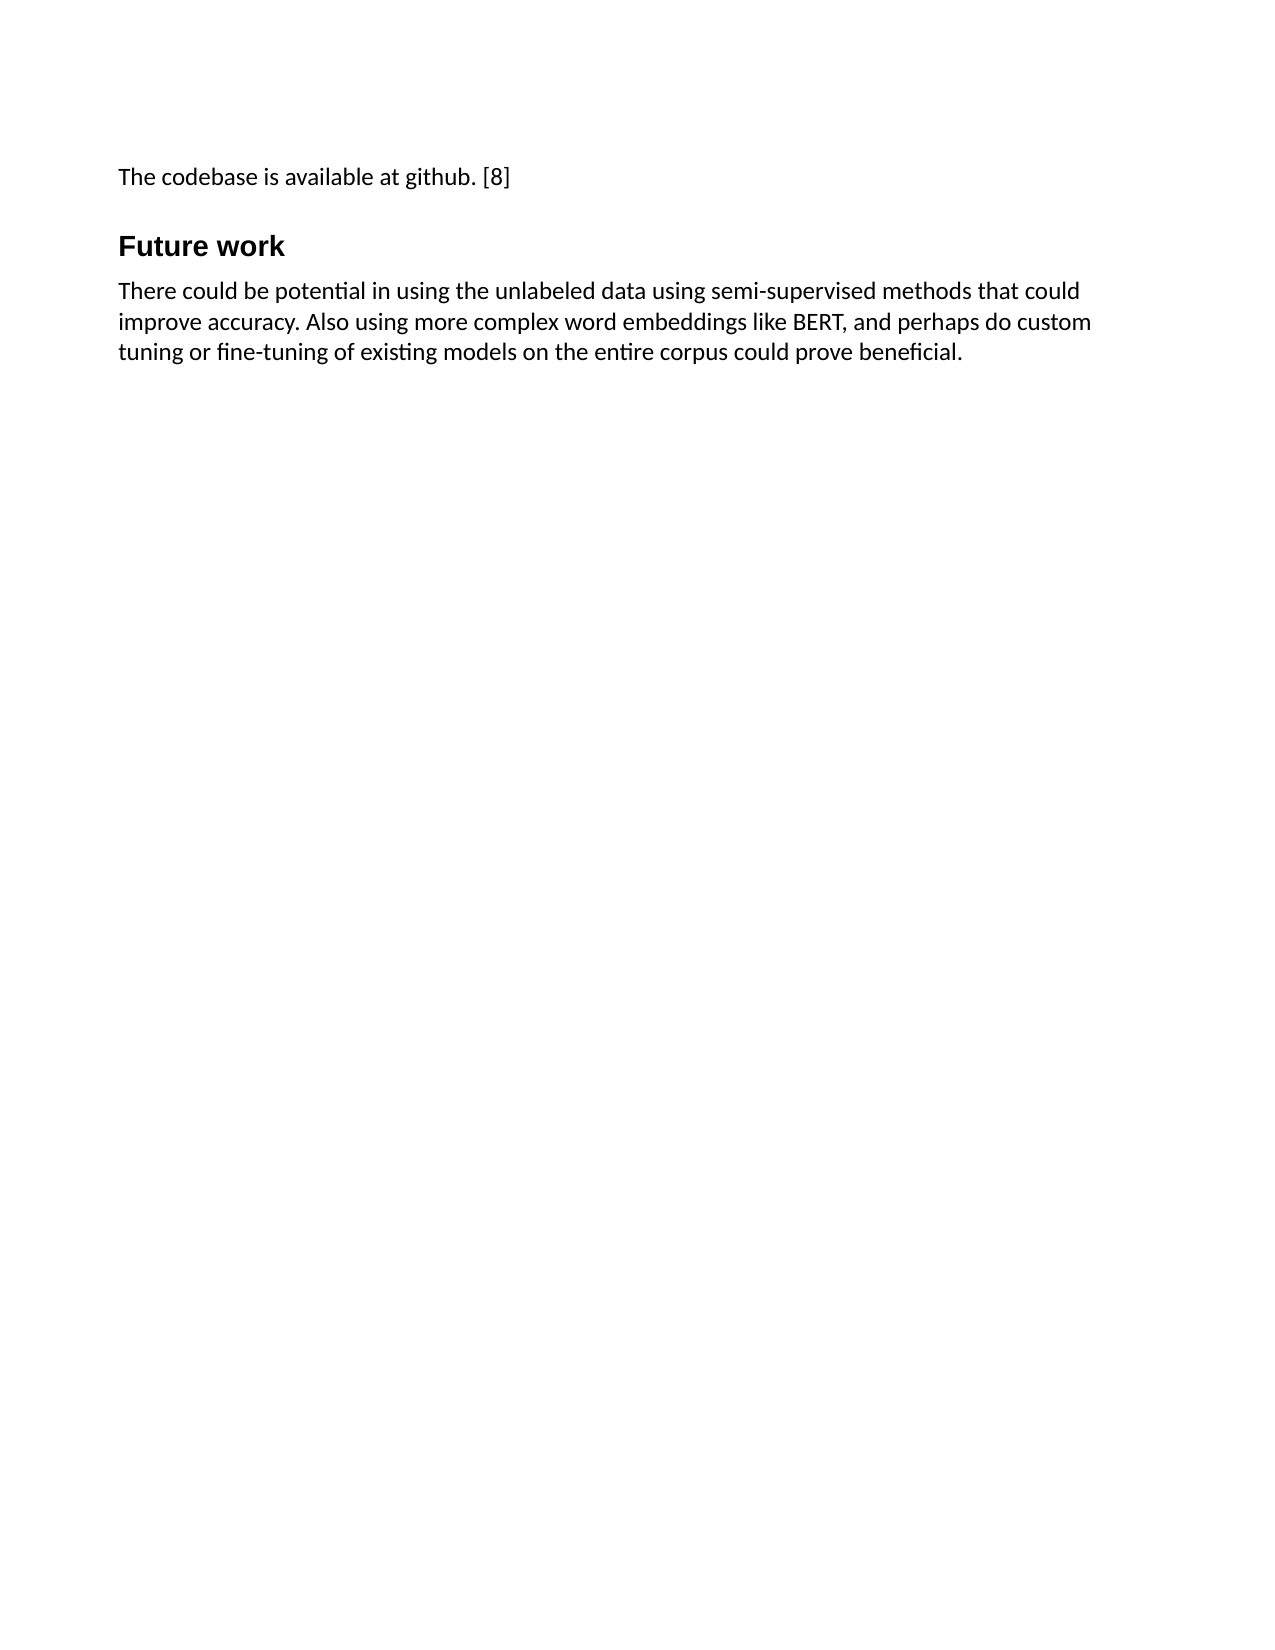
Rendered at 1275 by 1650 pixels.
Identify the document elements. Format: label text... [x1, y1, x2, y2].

text The codebase is available at github. [8] [118, 161, 1157, 192]
text There could be potential in using the unlabeled data using semi-supervised methods that could improve accuracy. Also using more complex word embeddings like BERT, and perhaps do custom tuning or fine-tuning of existing models on the entire corpus could prove beneficial. [118, 275, 1157, 367]
subtitle Future work [118, 229, 1157, 263]
